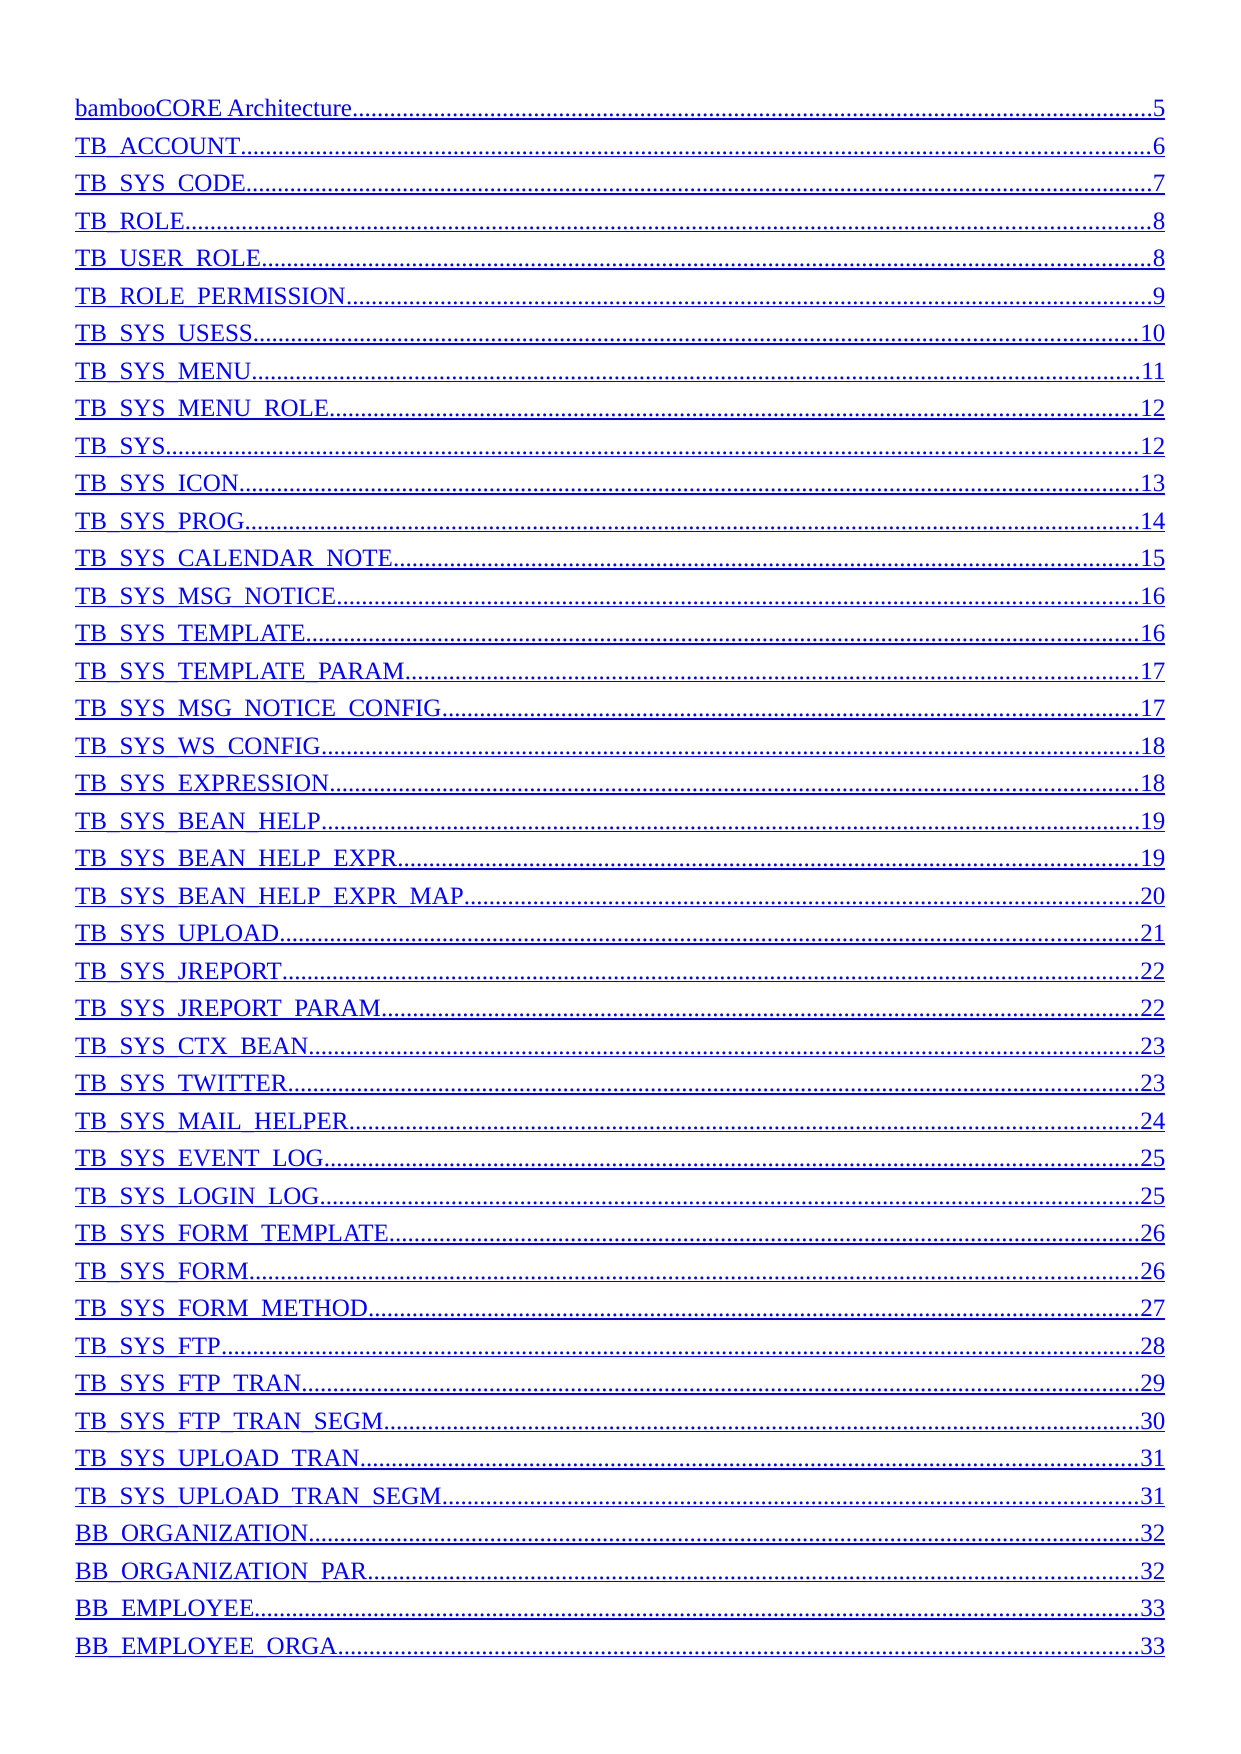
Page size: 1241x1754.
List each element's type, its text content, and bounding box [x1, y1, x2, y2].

text TB_USER_ROLE 8 [75, 239, 1165, 268]
text [75, 1282, 1165, 1289]
text TB_SYS_UPLOAD_TRAN_SEGM 31 [75, 1477, 1165, 1506]
text TB_SYS_FORM 26 [75, 1252, 1165, 1281]
text TB_SYS_CODE 7 [75, 164, 1165, 193]
text [75, 945, 1165, 952]
text BB_EMPLOYEE 33 [75, 1589, 1165, 1618]
text [75, 120, 1165, 127]
text TB_ROLE 8 [75, 202, 1165, 231]
text [75, 1057, 1165, 1064]
text [75, 307, 1165, 314]
text [75, 157, 1165, 164]
text TB_SYS_FTP 28 [75, 1327, 1165, 1356]
text [75, 1245, 1165, 1252]
text TB_SYS_TWITTER 23 [75, 1064, 1165, 1093]
text [75, 682, 1165, 689]
text TB_SYS_BEAN_HELP_EXPR_MAP 20 [75, 877, 1165, 906]
text [75, 570, 1165, 577]
text BB_ORGANIZATION_PAR 32 [75, 1552, 1165, 1581]
text TB_SYS_MAIL_HELPER 24 [75, 1102, 1165, 1131]
text TB_SYS_MSG_NOTICE 16 [75, 577, 1165, 606]
text TB_SYS_CTX_BEAN 23 [75, 1027, 1165, 1056]
text [75, 720, 1165, 727]
text TB_SYS_LOGIN_LOG 25 [75, 1177, 1165, 1206]
text TB_SYS_WS_CONFIG 18 [75, 727, 1165, 756]
text [75, 757, 1165, 764]
text TB_SYS_MENU_ROLE 12 [75, 389, 1165, 418]
text [75, 607, 1165, 614]
text TB_SYS_MSG_NOTICE_CONFIG 17 [75, 689, 1165, 718]
text bambooCORE Architecture 5 [75, 89, 1165, 118]
text [75, 645, 1165, 652]
text [75, 345, 1165, 352]
text [75, 1320, 1165, 1327]
text TB_SYS_BEAN_HELP_EXPR 19 [75, 839, 1165, 868]
text TB_SYS_ICON 13 [75, 464, 1165, 493]
text [75, 1432, 1165, 1439]
text [75, 457, 1165, 464]
text TB_SYS_USESS 10 [75, 314, 1165, 343]
text TB_SYS_FTP_TRAN_SEGM 30 [75, 1402, 1165, 1431]
text TB_SYS_TEMPLATE_PARAM 17 [75, 652, 1165, 681]
text TB_SYS_EXPRESSION 18 [75, 764, 1165, 793]
text TB_SYS_MENU 11 [75, 352, 1165, 381]
text [75, 1395, 1165, 1402]
text [75, 1545, 1165, 1552]
text TB_SYS_UPLOAD 21 [75, 914, 1165, 943]
text [75, 1020, 1165, 1027]
text TB_SYS_JREPORT 22 [75, 952, 1165, 981]
text TB_ROLE_PERMISSION 9 [75, 277, 1165, 306]
text [75, 1582, 1165, 1589]
text [75, 382, 1165, 389]
text TB_SYS_JREPORT_PARAM 22 [75, 989, 1165, 1018]
text [75, 870, 1165, 877]
text [75, 1132, 1165, 1139]
text TB_SYS_FORM_METHOD 27 [75, 1289, 1165, 1318]
text [75, 1507, 1165, 1514]
text [75, 495, 1165, 502]
text TB_SYS_FORM_TEMPLATE 26 [75, 1214, 1165, 1243]
text [75, 795, 1165, 802]
text TB_SYS 12 [75, 427, 1165, 456]
text TB_SYS_FTP_TRAN 29 [75, 1364, 1165, 1393]
text [75, 1657, 1165, 1664]
text BB_ORGANIZATION 32 [75, 1514, 1165, 1543]
text TB_SYS_BEAN_HELP 19 [75, 802, 1165, 831]
text [75, 907, 1165, 914]
text [75, 982, 1165, 989]
text [75, 1095, 1165, 1102]
text TB_SYS_CALENDAR_NOTE 15 [75, 539, 1165, 568]
text TB_SYS_TEMPLATE 16 [75, 614, 1165, 643]
text [75, 270, 1165, 277]
text TB_ACCOUNT 6 [75, 127, 1165, 156]
text TB_SYS_UPLOAD_TRAN 31 [75, 1439, 1165, 1468]
text [75, 1620, 1165, 1627]
text [75, 1470, 1165, 1477]
text [75, 532, 1165, 539]
text TB_SYS_PROG 14 [75, 502, 1165, 531]
text TB_SYS_EVENT_LOG 25 [75, 1139, 1165, 1168]
text [75, 832, 1165, 839]
text BB_EMPLOYEE_ORGA 33 [75, 1627, 1165, 1656]
text [75, 420, 1165, 427]
text [75, 1170, 1165, 1177]
text [75, 1357, 1165, 1364]
text [75, 195, 1165, 202]
text [75, 1207, 1165, 1214]
text [75, 232, 1165, 239]
